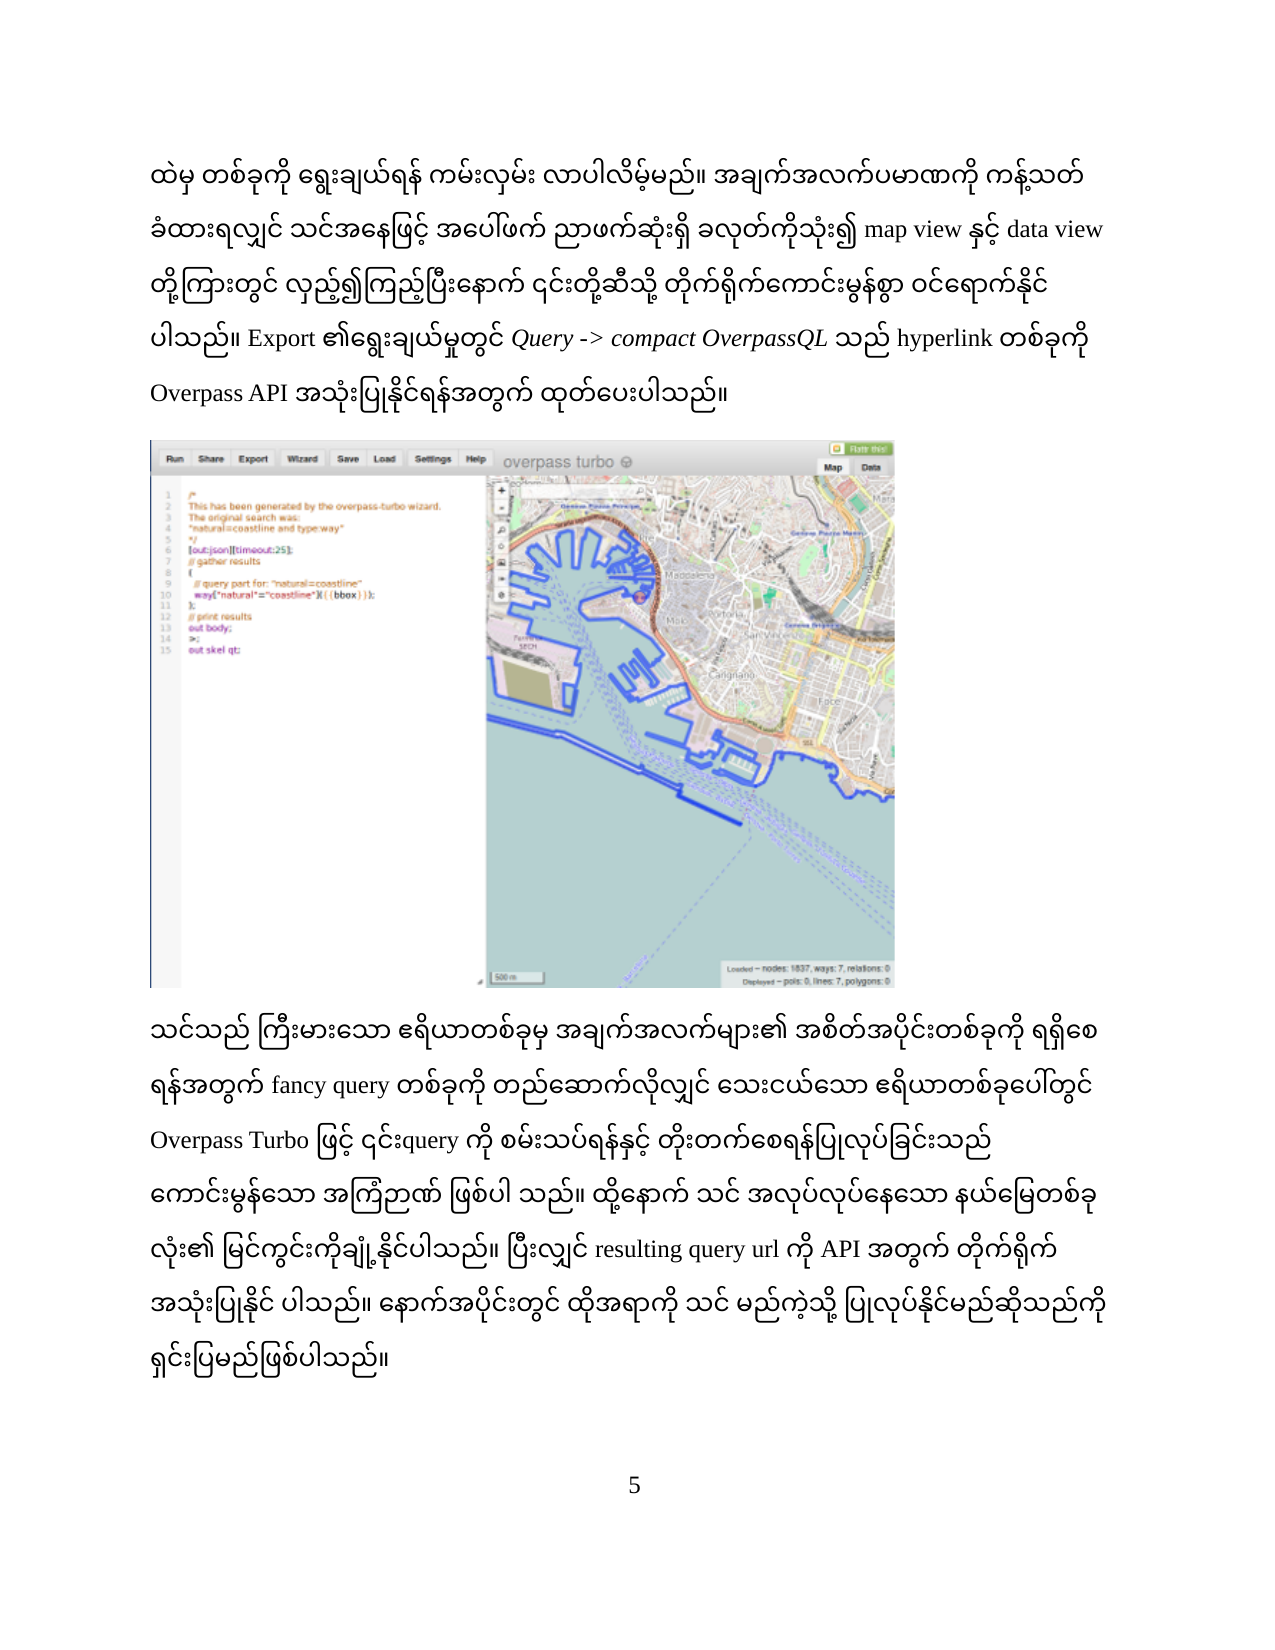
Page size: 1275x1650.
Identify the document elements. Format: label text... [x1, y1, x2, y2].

picture [150, 440, 895, 988]
text ထဲမှ တစ်ခုကို ရွေးချယ်ရန် ကမ်းလှမ်း လာပါလိမ့်မည်။ အချက်အလက်ပမာဏကို ကန့်သတ်ခံထားရလျှင် သင်အနေဖြင့် အပေါ်ဖက် ညာဖက်ဆုံးရှိ ခလုတ်ကိုသုံး၍ map view နှင့် data view တို့ကြားတွင် လှည့်၍ကြည့်ပြီးနောက် ၎င်းတို့ဆီသို့ တိုက်ရိုက်ကောင်းမွန်စွာ ဝင်ရောက်နိုင်ပါသည်။ Export ၏ရွေးချယ်မှုတွင် Query -> compact OverpassQL သည် hyperlink တစ်ခုကို Overpass API အသုံးပြုနိုင်ရန်အတွက် ထုတ်ပေးပါသည်။ [150, 150, 1125, 423]
text သင်သည် ကြီးမားသော ဧရိယာတစ်ခုမှ အချက်အလက်များ၏ အစိတ်အပိုင်းတစ်ခုကို ရရှိစေရန်အတွက် fancy query တစ်ခုကို တည်ဆောက်လိုလျှင် သေးငယ်သော ဧရိယာတစ်ခုပေါ်တွင် Overpass Turbo ဖြင့် ၎င်းquery ကို စမ်းသပ်ရန်နှင့် တိုးတက်စေရန်ပြုလုပ်ခြင်းသည် ကောင်းမွန်သော အကြံဉာဏ် ဖြစ်ပါ သည်။ ထို့နောက် သင် အလုပ်လုပ်နေသော နယ်မြေတစ်ခုလုံး၏ မြင်ကွင်းကိုချုံ့နိုင်ပါသည်။ ပြီးလျှင် resulting query url ကို API အတွက် တိုက်ရိုက်အသုံးပြုနိုင် ပါသည်။ နောက်အပိုင်းတွင် ထိုအရာကို သင် မည်ကဲ့သို့ ပြုလုပ်နိုင်မည်ဆိုသည်ကို ရှင်းပြမည်ဖြစ်ပါသည်။ [150, 1006, 1125, 1388]
